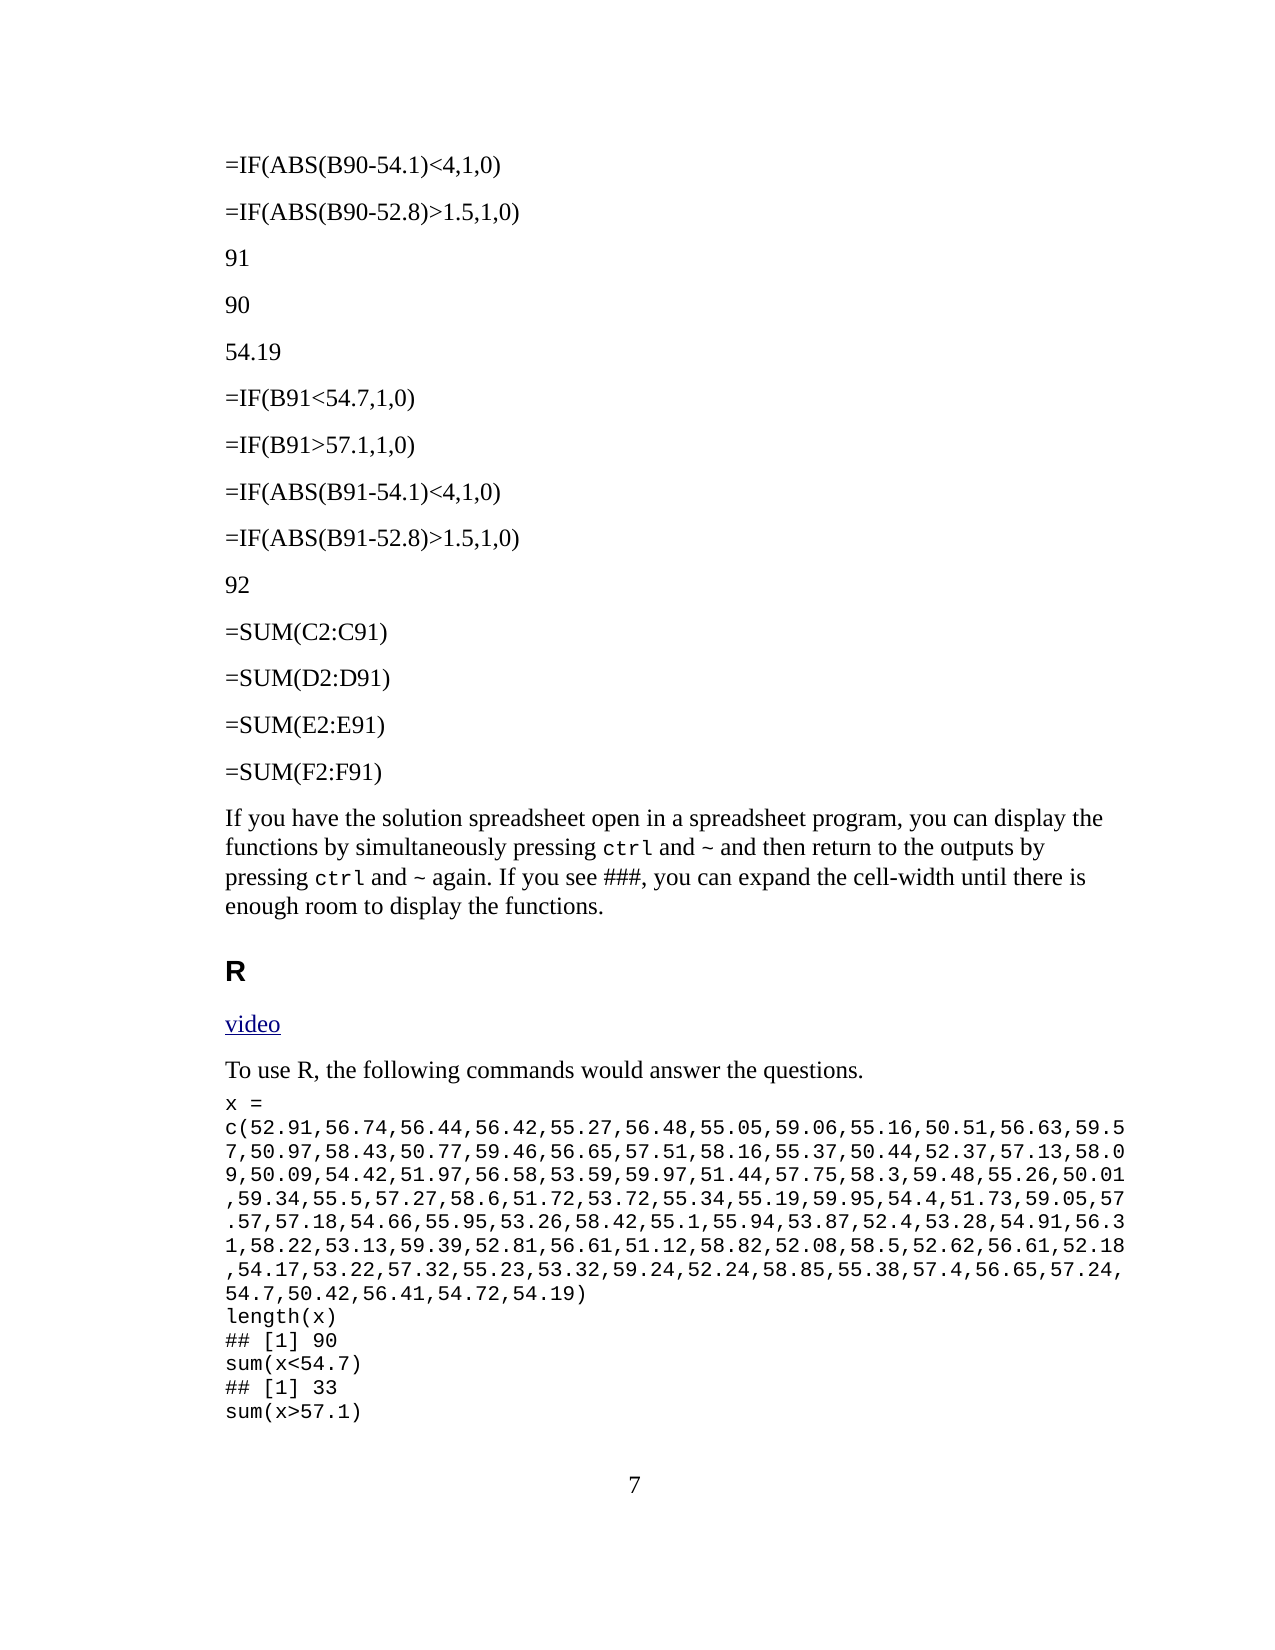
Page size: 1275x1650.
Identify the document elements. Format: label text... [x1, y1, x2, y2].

list =IF(ABS(B90-54.1)<4,1,0) [187, 150, 1125, 179]
list =IF(ABS(B91-54.1)<4,1,0) [187, 477, 1125, 505]
list =IF(B91>57.1,1,0) [187, 430, 1125, 459]
list =IF(ABS(B90-52.8)>1.5,1,0) [187, 197, 1125, 225]
subtitle R [187, 954, 1125, 987]
list =SUM(E2:E91) [187, 710, 1125, 739]
list ## [1] 33 [187, 1377, 1125, 1401]
list =IF(B91<54.7,1,0) [187, 383, 1125, 412]
list x = c(52.91,56.74,56.44,56.42,55.27,56.48,55.05,59.06,55.16,50.51,56.63,59.57,50.97,58.43,50.77,59.46,56.65,57.51,58.16,55.37,50.44,52.37,57.13,58.09,50.09,54.42,51.97,56.58,53.59,59.97,51.44,57.75,58.3,59.48,55.26,50.01,59.34,55.5,57.27,58.6,51.72,53.72,55.34,55.19,59.95,54.4,51.73,59.05,57.57,57.18,54.66,55.95,53.26,58.42,55.1,55.94,53.87,52.4,53.28,54.91,56.31,58.22,53.13,59.39,52.81,56.61,51.12,58.82,52.08,58.5,52.62,56.61,52.18,54.17,53.22,57.32,55.23,53.32,59.24,52.24,58.85,55.38,57.4,56.65,57.24,54.7,50.42,56.41,54.72,54.19) [187, 1093, 1125, 1306]
list =IF(ABS(B91-52.8)>1.5,1,0) [187, 523, 1125, 552]
list 54.19 [187, 337, 1125, 365]
list sum(x<54.7) [187, 1353, 1125, 1377]
list video [187, 1009, 1125, 1038]
list length(x) [187, 1306, 1125, 1330]
list 90 [187, 290, 1125, 319]
list sum(x>57.1) [187, 1401, 1125, 1424]
list To use R, the following commands would answer the questions. [187, 1056, 1125, 1084]
list If you have the solution spreadsheet open in a spreadsheet program, you can display the functions by simultaneously pressing ctrl and ~ and then return to the outputs by pressing ctrl and ~ again. If you see ###, you can expand the cell-width until there is enough room to display the functions. [187, 803, 1125, 920]
list =SUM(F2:F91) [187, 757, 1125, 785]
list ## [1] 90 [187, 1330, 1125, 1353]
list 91 [187, 243, 1125, 272]
list =SUM(D2:D91) [187, 663, 1125, 692]
list =SUM(C2:C91) [187, 617, 1125, 645]
list 92 [187, 570, 1125, 599]
